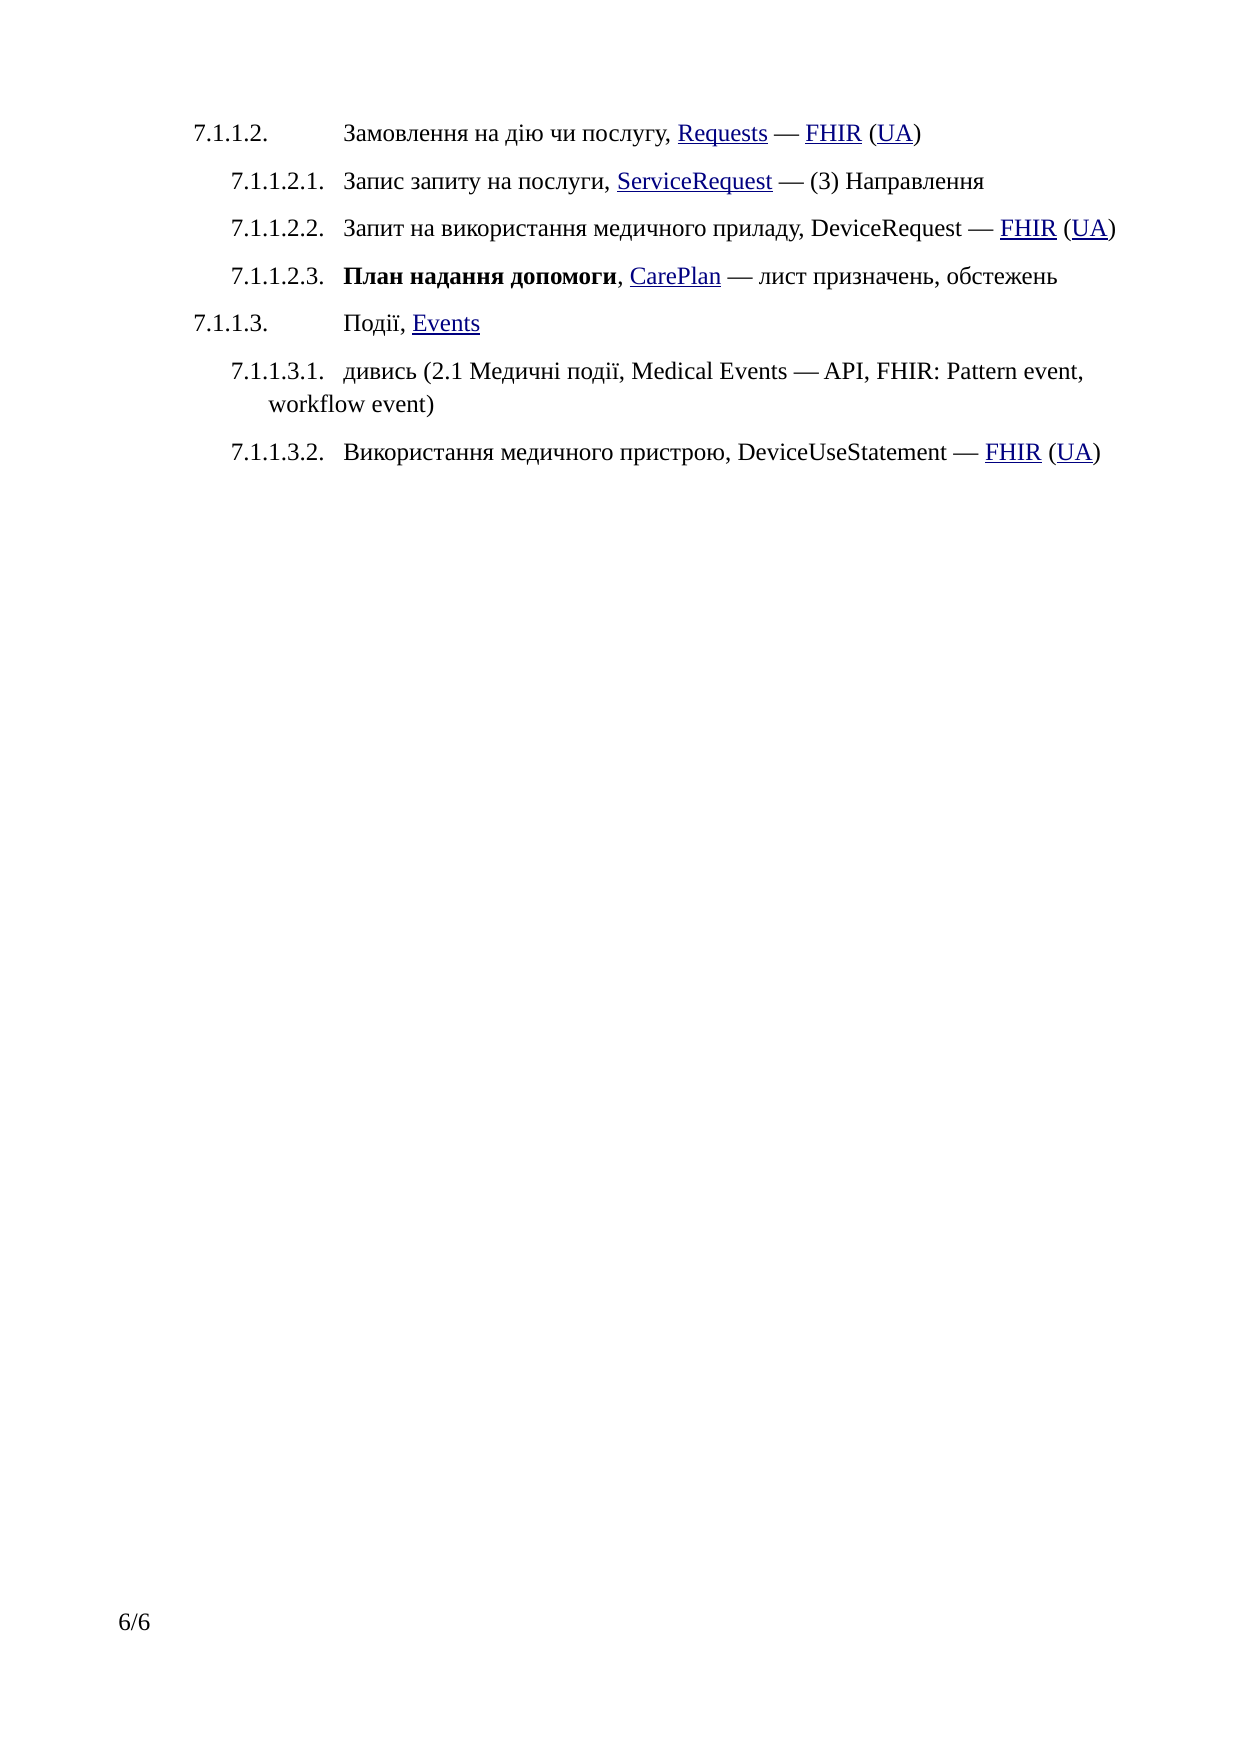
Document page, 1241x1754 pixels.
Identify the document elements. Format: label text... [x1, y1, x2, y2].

list Запит на використання медичного приладу, DeviceRequest — FHIR (UA) [231, 213, 1122, 242]
list Запис запиту на послуги, ServiceRequest — (3) Направлення [231, 166, 1122, 194]
list Події, Events [193, 308, 1122, 337]
list Використання медичного пристрою, DeviceUseStatement — FHIR (UA) [231, 437, 1122, 466]
list Замовлення на дію чи послугу, Requests — FHIR (UA) [193, 118, 1122, 147]
list дивись (2.1. Медичні події, Medical Events — API, FHIR: Pattern event, workflow event) [231, 356, 1122, 418]
list План надання допомоги, CarePlan — лист призначень, обстежень [231, 261, 1122, 290]
